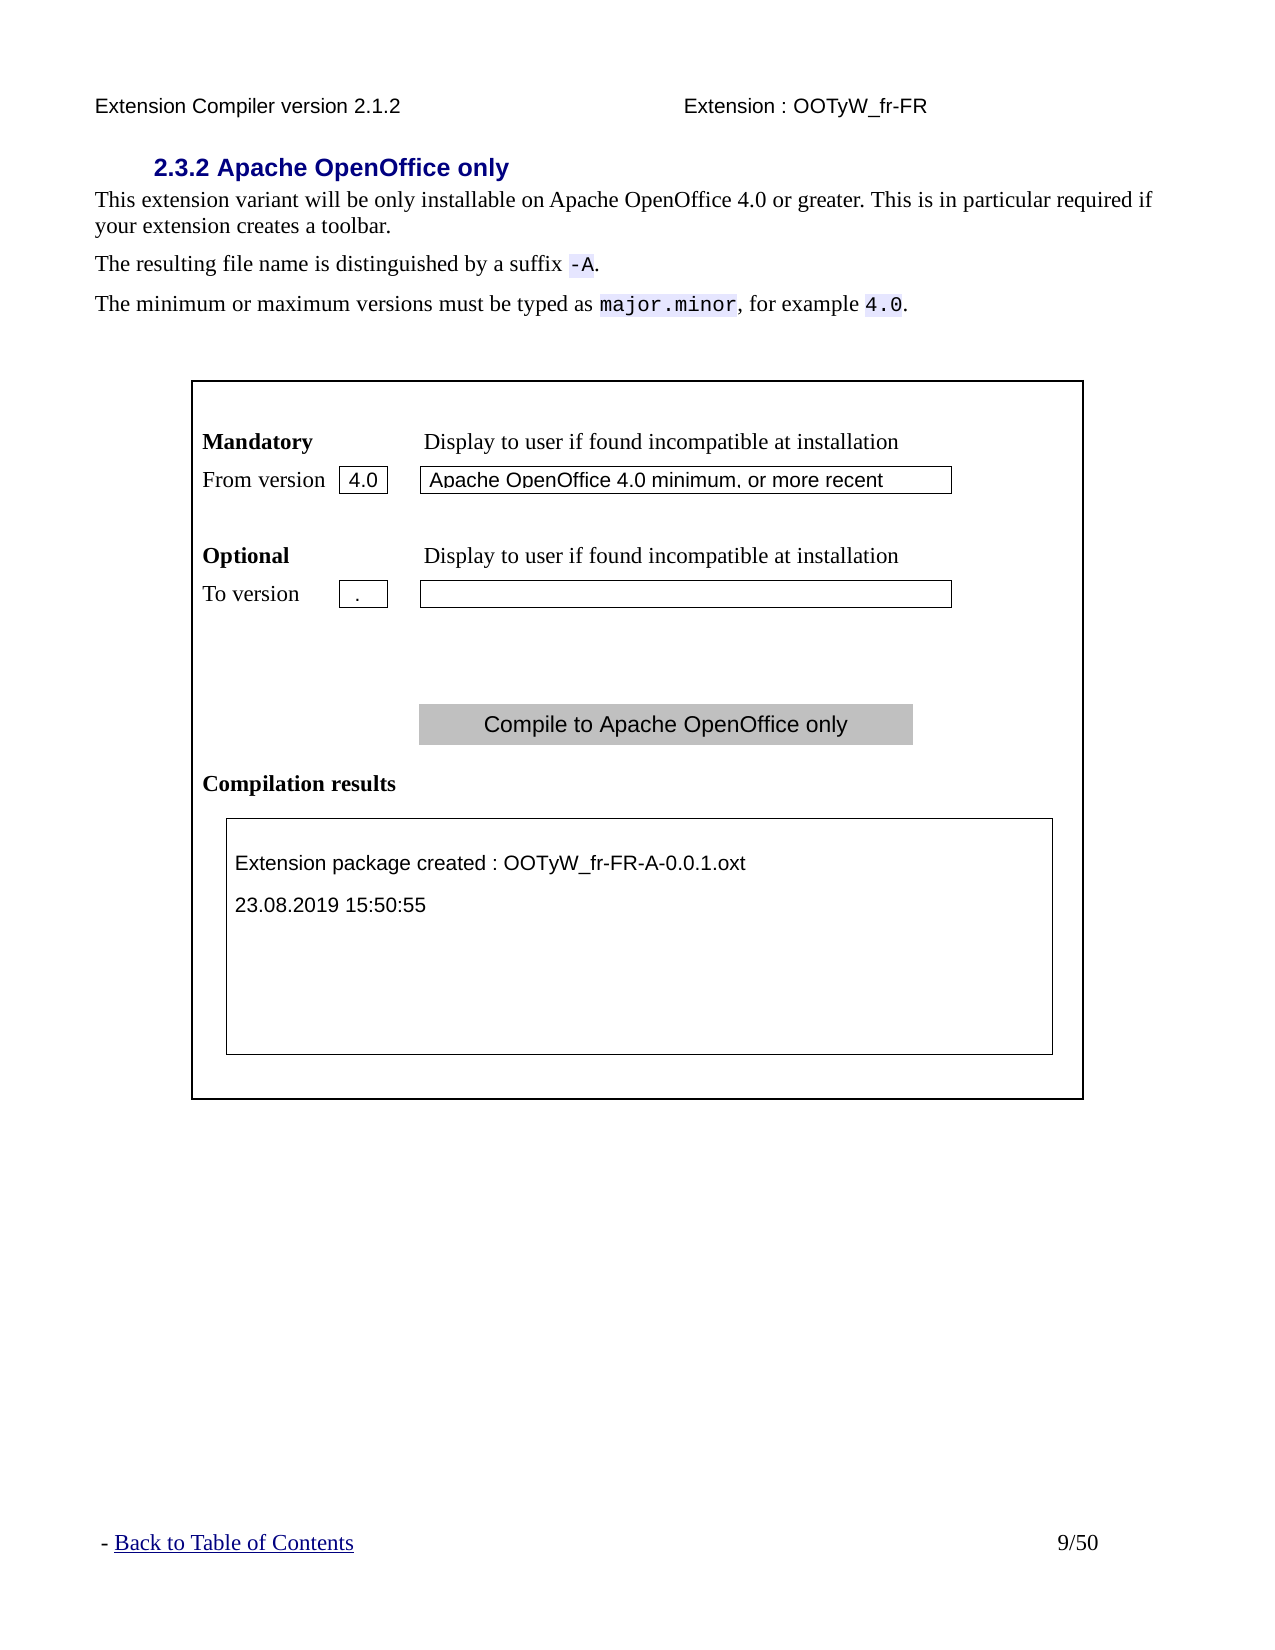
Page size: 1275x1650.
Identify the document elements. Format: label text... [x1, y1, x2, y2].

text [952, 467, 1073, 492]
text From version [202, 467, 339, 492]
text Compilation results [202, 771, 1073, 796]
text [388, 467, 420, 492]
text Optional Display to user if found incompatible at installation [202, 543, 1073, 568]
text The minimum or maximum versions must be typed as major.minor, for example 4.0. [94, 290, 1181, 317]
text The resulting file name is distinguished by a suffix -A. [94, 251, 1181, 278]
text To version [202, 581, 339, 606]
text This extension variant will be only installable on Apache OpenOffice 4.0 or greater. This is in particular required if your extension creates a toolbar. [94, 187, 1181, 238]
text [388, 581, 420, 606]
text [952, 581, 1073, 606]
text Mandatory Display to user if found incompatible at installation [202, 429, 1073, 454]
subtitle Apache OpenOffice only [153, 153, 1181, 181]
